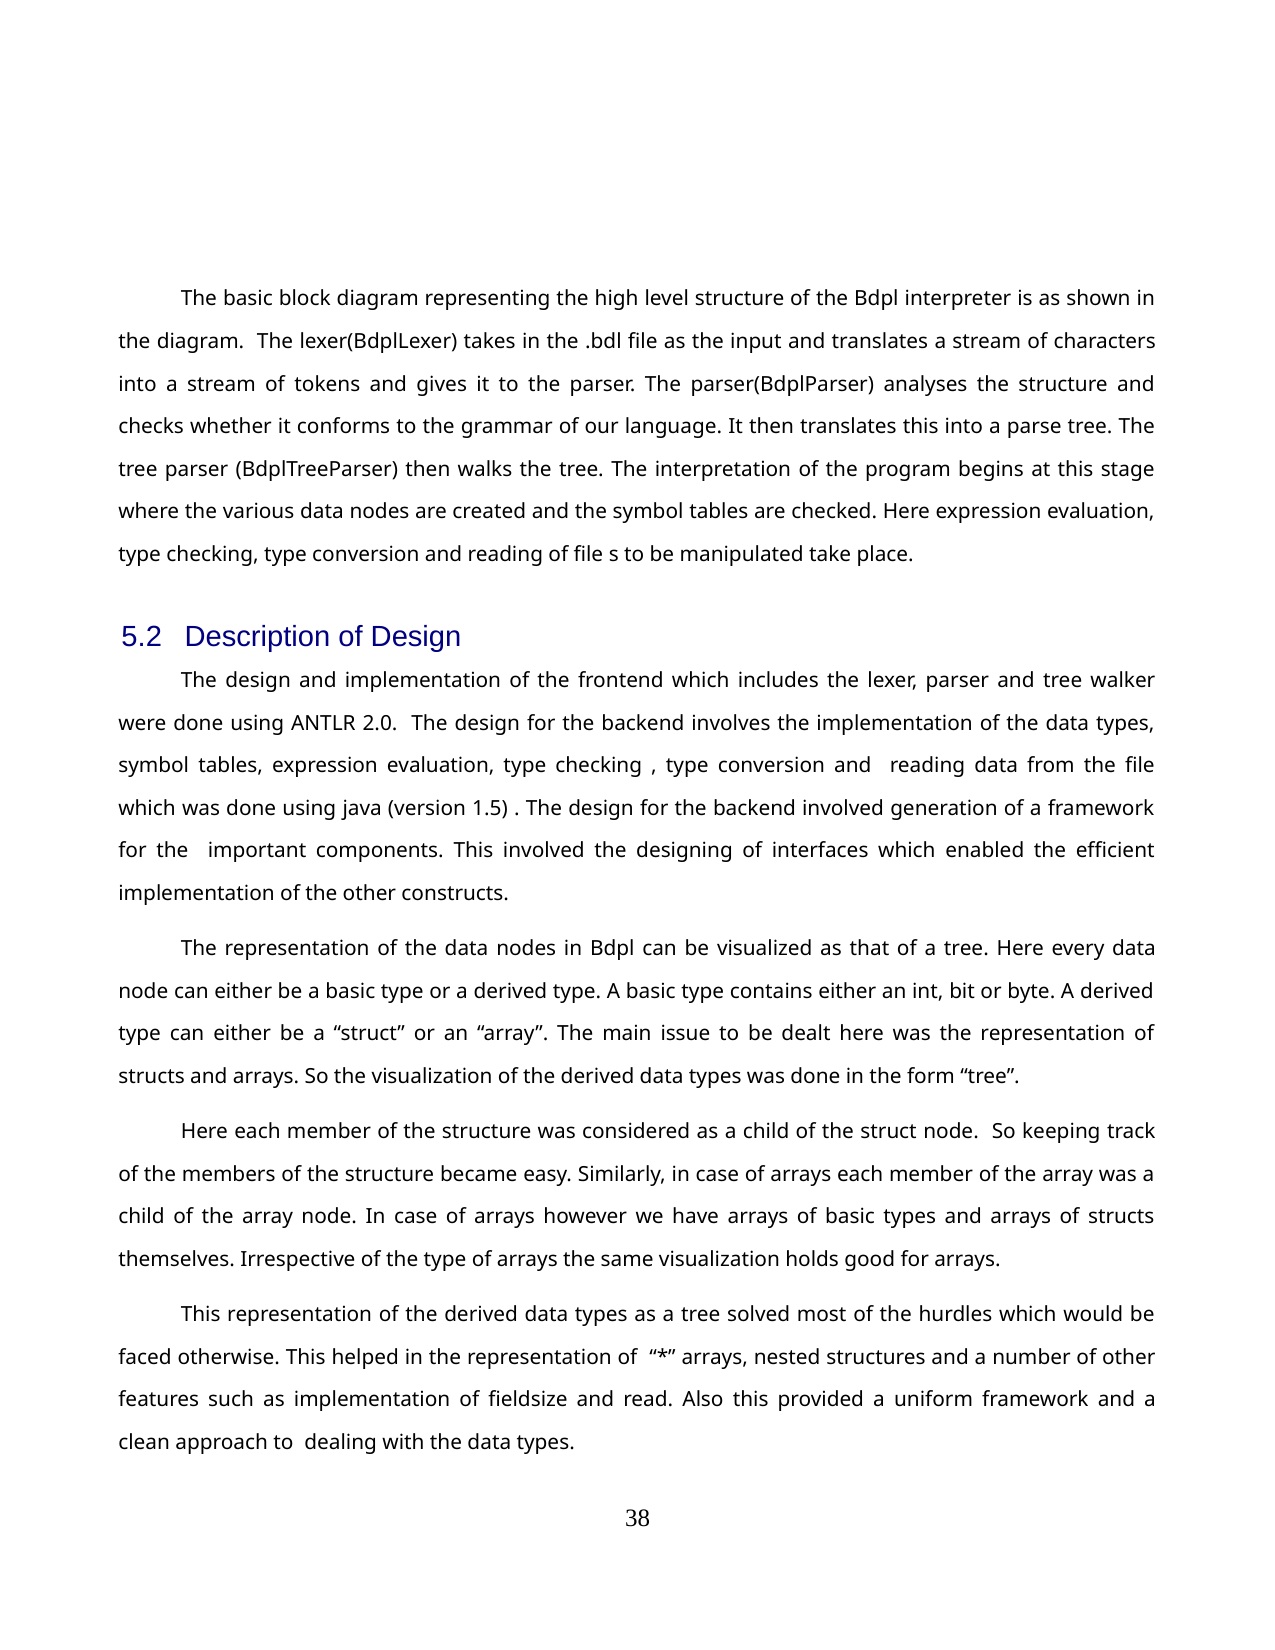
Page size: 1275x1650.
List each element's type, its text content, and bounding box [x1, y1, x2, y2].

subtitle Description of Design [121, 619, 1157, 653]
text This representation of the derived data types as a tree solved most of the hurdles which would be faced otherwise. This helped in the representation of “*” arrays, nested structures and a number of other features such as implementation of fieldsize and read. Also this provided a uniform framework and a clean approach to dealing with the data types. [118, 1299, 1157, 1455]
text The representation of the data nodes in Bdpl can be visualized as that of a tree. Here every data node can either be a basic type or a derived type. A basic type contains either an int, bit or byte. A derived type can either be a “struct” or an “array”. The main issue to be dealt here was the representation of structs and arrays. So the visualization of the derived data types was done in the form “tree”. [118, 933, 1157, 1089]
text The basic block diagram representing the high level structure of the Bdpl interpreter is as shown in the diagram. The lexer(BdplLexer) takes in the .bdl file as the input and translates a stream of characters into a stream of tokens and gives it to the parser. The parser(BdplParser) analyses the structure and checks whether it conforms to the grammar of our language. It then translates this into a parse tree. The tree parser (BdplTreeParser) then walks the tree. The interpretation of the program begins at this stage where the various data nodes are created and the symbol tables are checked. Here expression evaluation, type checking, type conversion and reading of file s to be manipulated take place. [118, 283, 1157, 567]
text Here each member of the structure was considered as a child of the struct node. So keeping track of the members of the structure became easy. Similarly, in case of arrays each member of the array was a child of the array node. In case of arrays however we have arrays of basic types and arrays of structs themselves. Irrespective of the type of arrays the same visualization holds good for arrays. [118, 1116, 1157, 1272]
text The design and implementation of the frontend which includes the lexer, parser and tree walker were done using ANTLR 2.0. The design for the backend involves the implementation of the data types, symbol tables, expression evaluation, type checking , type conversion and reading data from the file which was done using java (version 1.5) . The design for the backend involved generation of a framework for the important components. This involved the designing of interfaces which enabled the efficient implementation of the other constructs. [118, 665, 1157, 907]
